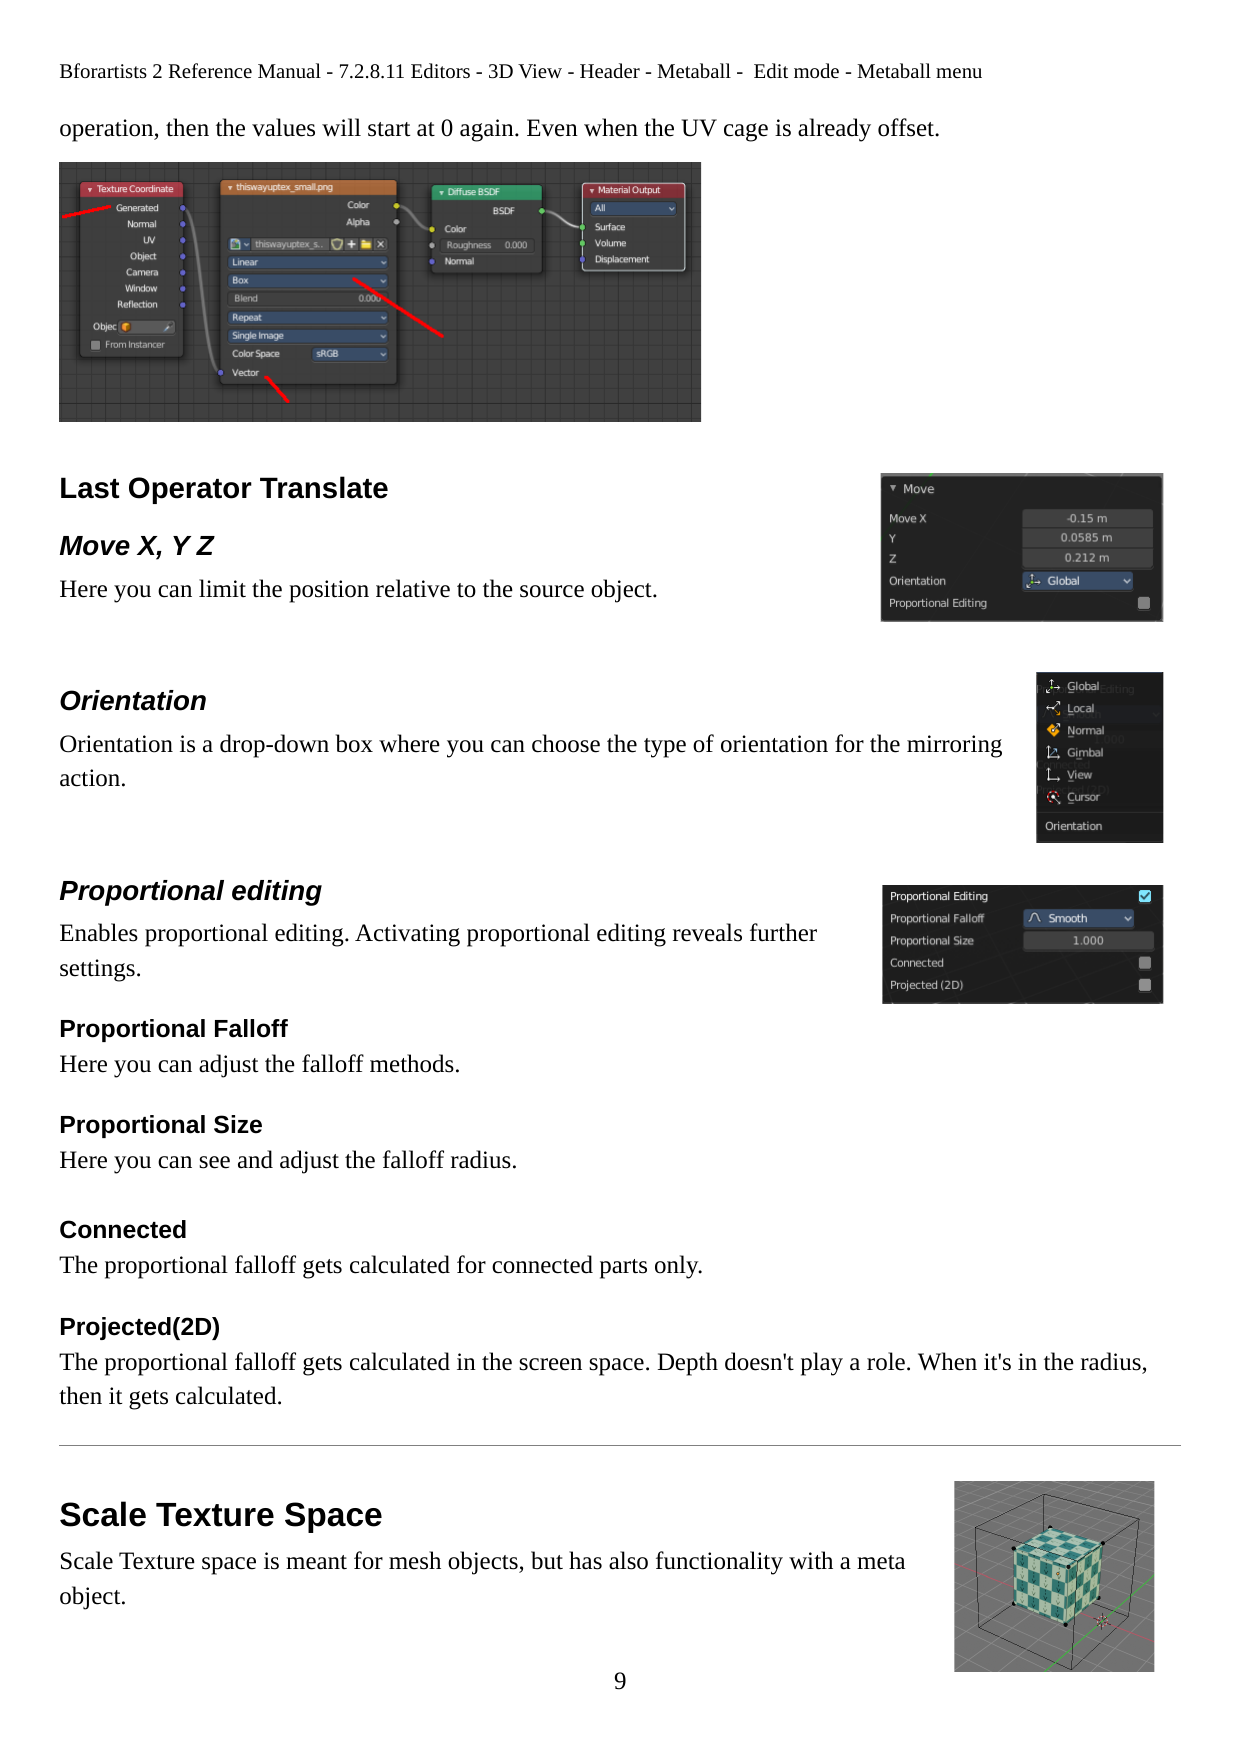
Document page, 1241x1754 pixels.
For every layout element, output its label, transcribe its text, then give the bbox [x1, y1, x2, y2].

text operation, then the values will start at 0 again. Even when the UV cage is already offset. [59, 113, 1181, 141]
subtitle Proportional Falloff [59, 1014, 1181, 1043]
subtitle Orientation [59, 684, 1036, 716]
text Here you can see and adjust the falloff radius. [59, 1145, 1181, 1174]
subtitle Projected(2D) [59, 1312, 1181, 1340]
picture [954, 1481, 1155, 1672]
text The proportional falloff gets calculated for connected parts only. [59, 1250, 1181, 1279]
text Here you can adjust the falloff methods. [59, 1049, 1181, 1078]
subtitle [1155, 1495, 1181, 1534]
text Enables proportional editing. Activating proportional editing reveals further settings. [59, 918, 882, 981]
text Here you can limit the position relative to the source object. [59, 574, 880, 602]
picture [882, 885, 1164, 1004]
text Orientation is a drop-down box where you can choose the type of orientation for the mirroring action. [59, 729, 1036, 792]
subtitle Move X, Y Z [59, 529, 880, 561]
text The proportional falloff gets calculated in the screen space. Depth doesn't play a role. When it's in the radius, then it gets calculated. [59, 1347, 1181, 1410]
subtitle [1164, 684, 1181, 716]
subtitle Connected [59, 1215, 1181, 1244]
subtitle Proportional Size [59, 1111, 1181, 1139]
subtitle Last Operator Translate [59, 471, 1181, 504]
picture [1036, 672, 1164, 843]
text Scale Texture space is meant for mesh objects, but has also functionality with a meta object. [59, 1546, 954, 1609]
picture [59, 162, 702, 422]
picture [880, 473, 1164, 622]
subtitle Proportional editing [59, 874, 1181, 906]
subtitle [1164, 529, 1181, 561]
subtitle Scale Texture Space [59, 1495, 954, 1534]
